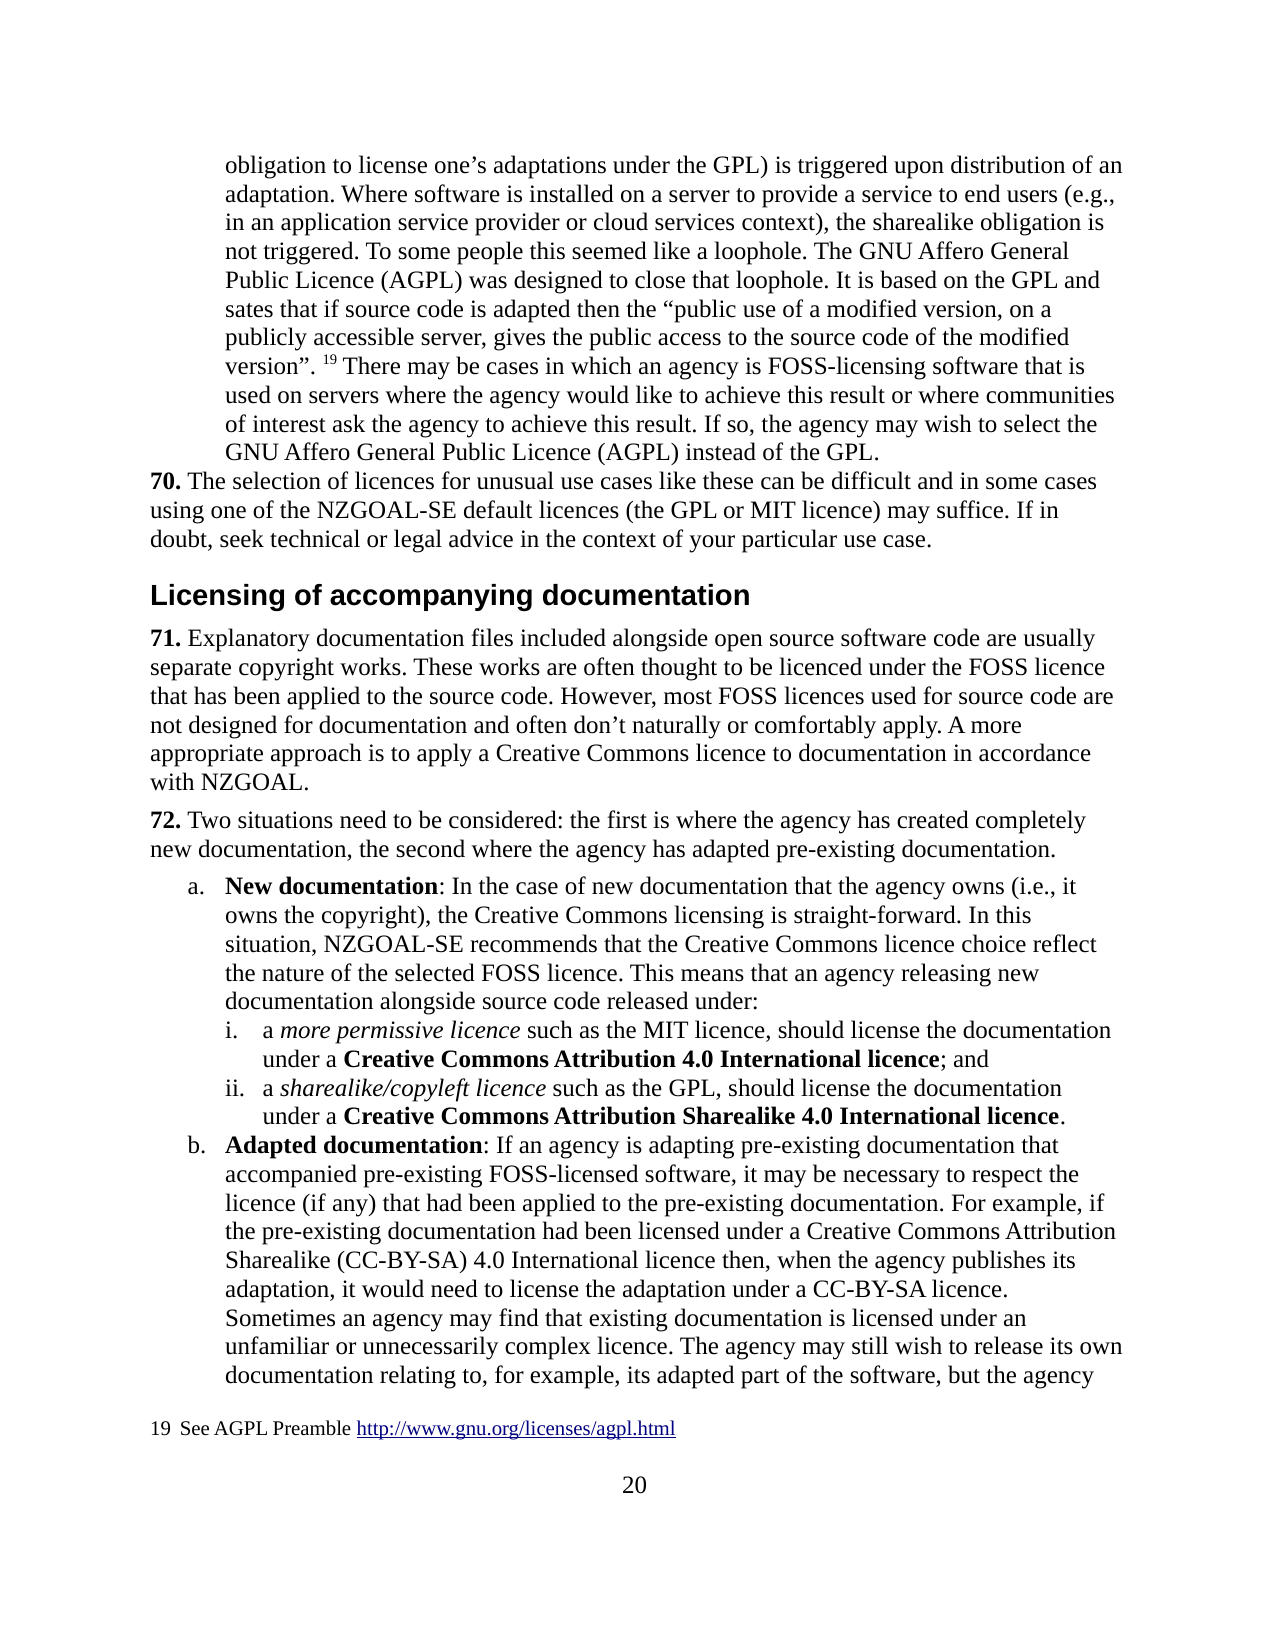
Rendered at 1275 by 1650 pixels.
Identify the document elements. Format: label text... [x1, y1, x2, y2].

text 71. Explanatory documentation files included alongside open source software code are usually separate copyright works. These works are often thought to be licenced under the FOSS licence that has been applied to the source code. However, most FOSS licences used for source code are not designed for documentation and often don’t naturally or comfortably apply. A more appropriate approach is to apply a Creative Commons licence to documentation in accordance with NZGOAL. [150, 623, 1125, 796]
list a more permissive licence such as the MIT licence, should license the documentation under a Creative Commons Attribution 4.0 International licence; and [225, 1015, 1125, 1073]
list See AGPL Preamble http://www.gnu.org/licenses/agpl.html [150, 1416, 1125, 1440]
text 70. The selection of licences for unusual use cases like these can be difficult and in some cases using one of the NZGOAL-SE default licences (the GPL or MIT licence) may suffice. If in doubt, seek technical or legal advice in the context of your particular use case. [150, 466, 1125, 552]
list Adapted documentation: If an agency is adapting pre-existing documentation that accompanied pre-existing FOSS-licensed software, it may be necessary to respect the licence (if any) that had been applied to the pre-existing documentation. For example, if the pre-existing documentation had been licensed under a Creative Commons Attribution Sharealike (CC-BY-SA) 4.0 International licence then, when the agency publishes its adaptation, it would need to license the adaptation under a CC-BY-SA licence. Sometimes an agency may find that existing documentation is licensed under an unfamiliar or unnecessarily complex licence. The agency may still wish to release its own documentation relating to, for example, its adapted part of the software, but the agency [187, 1130, 1125, 1389]
list New documentation: In the case of new documentation that the agency owns (i.e., it owns the copyright), the Creative Commons licensing is straight-forward. In this situation, NZGOAL-SE recommends that the Creative Commons licence choice reflect the nature of the selected FOSS licence. This means that an agency releasing new documentation alongside source code released under: [187, 871, 1125, 1015]
subtitle Licensing of accompanying documentation [150, 577, 1125, 611]
text 72. Two situations need to be considered: the first is where the agency has created completely new documentation, the second where the agency has adapted pre-existing documentation. [150, 805, 1125, 862]
list obligation to license one’s adaptations under the GPL) is triggered upon distribution of an adaptation. Where software is installed on a server to provide a service to end users (e.g., in an application service provider or cloud services context), the sharealike obligation is not triggered. To some people this seemed like a loophole. The GNU Affero General Public Licence (AGPL) was designed to close that loophole. It is based on the GPL and sates that if source code is adapted then the “public use of a modified version, on a publicly accessible server, gives the public access to the source code of the modified version”. There may be cases in which an agency is FOSS-licensing software that is used on servers where the agency would like to achieve this result or where communities of interest ask the agency to achieve this result. If so, the agency may wish to select the GNU Affero General Public Licence (AGPL) instead of the GPL. [187, 150, 1125, 466]
list a sharealike/copyleft licence such as the GPL, should license the documentation under a Creative Commons Attribution Sharealike 4.0 International licence. [225, 1073, 1125, 1130]
